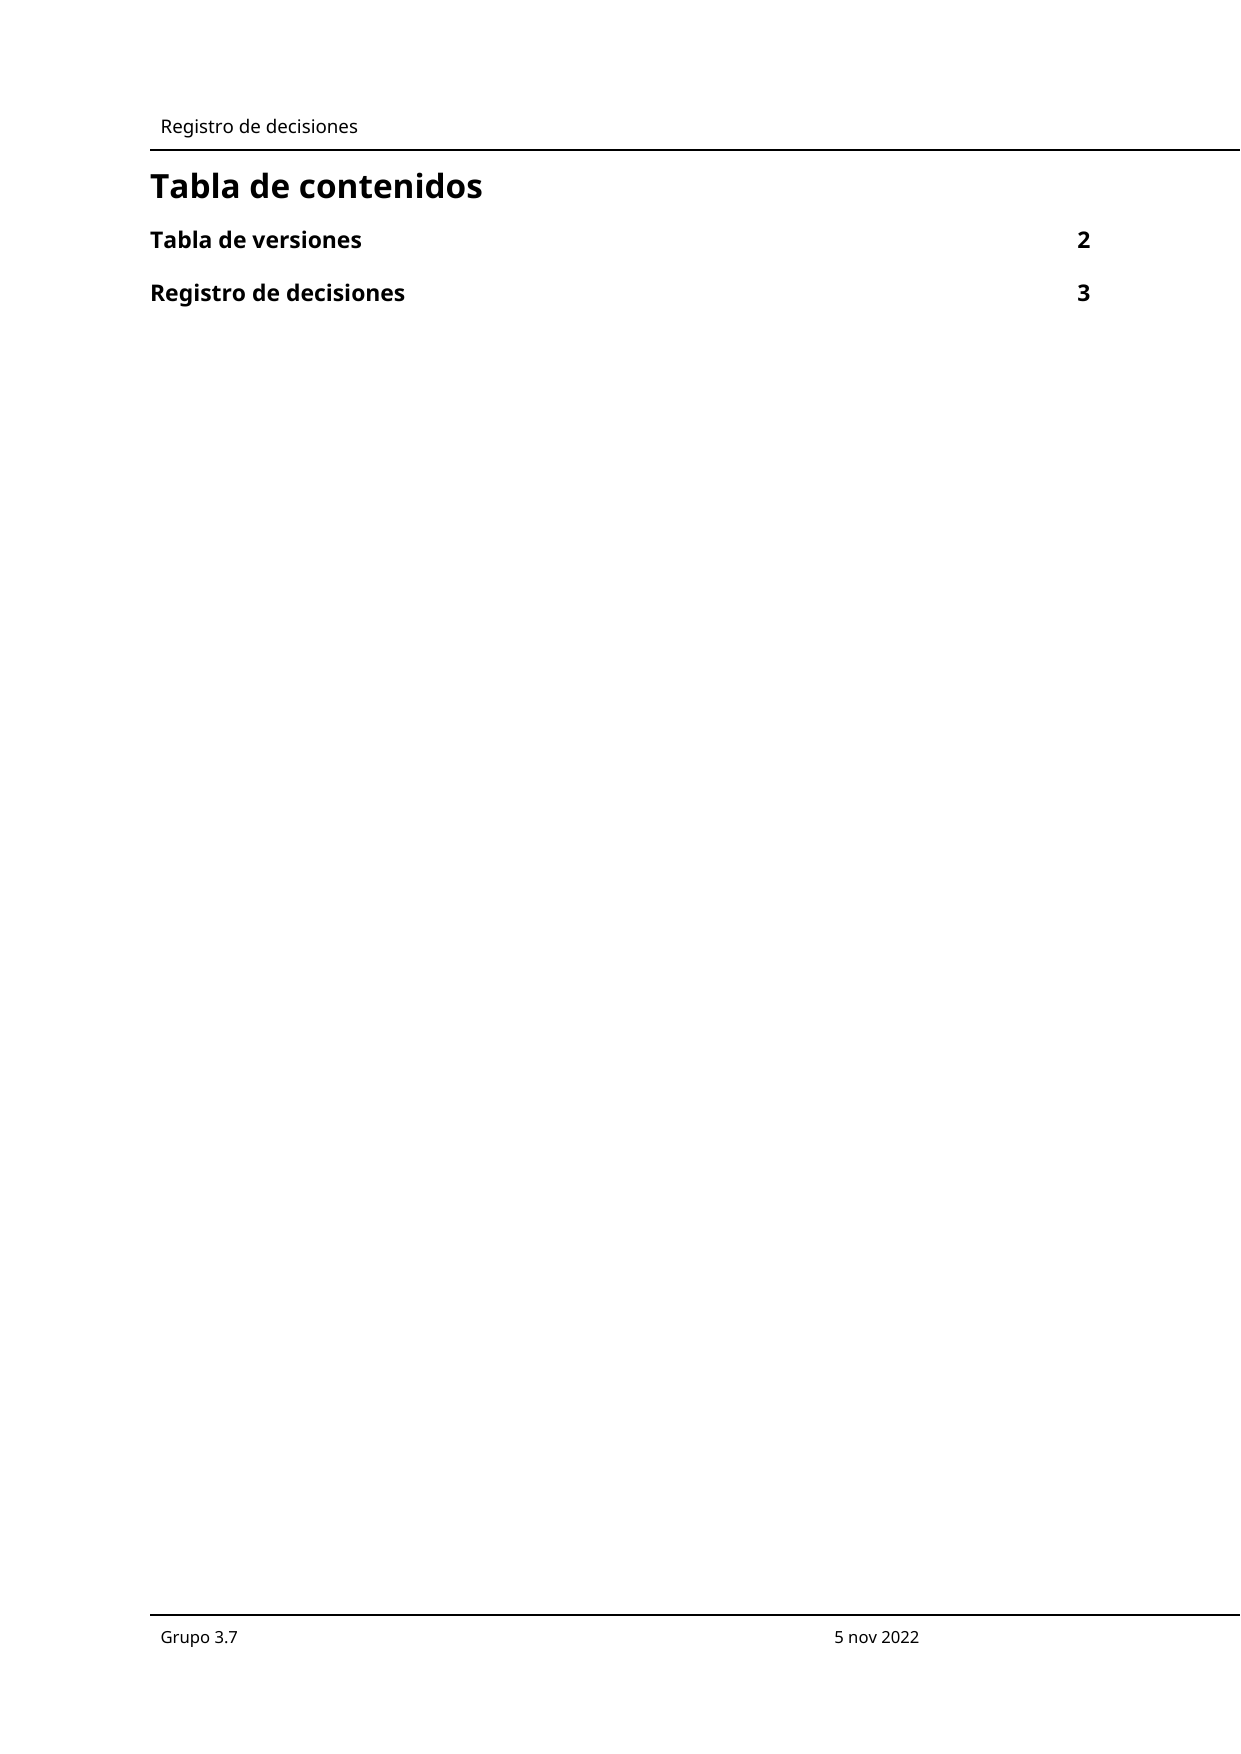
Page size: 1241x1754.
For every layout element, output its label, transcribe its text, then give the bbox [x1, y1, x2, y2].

text Registro de decisiones 3 [150, 277, 1090, 308]
text Tabla de contenidos [150, 162, 1090, 208]
text Tabla de versiones 2 [150, 224, 1090, 256]
